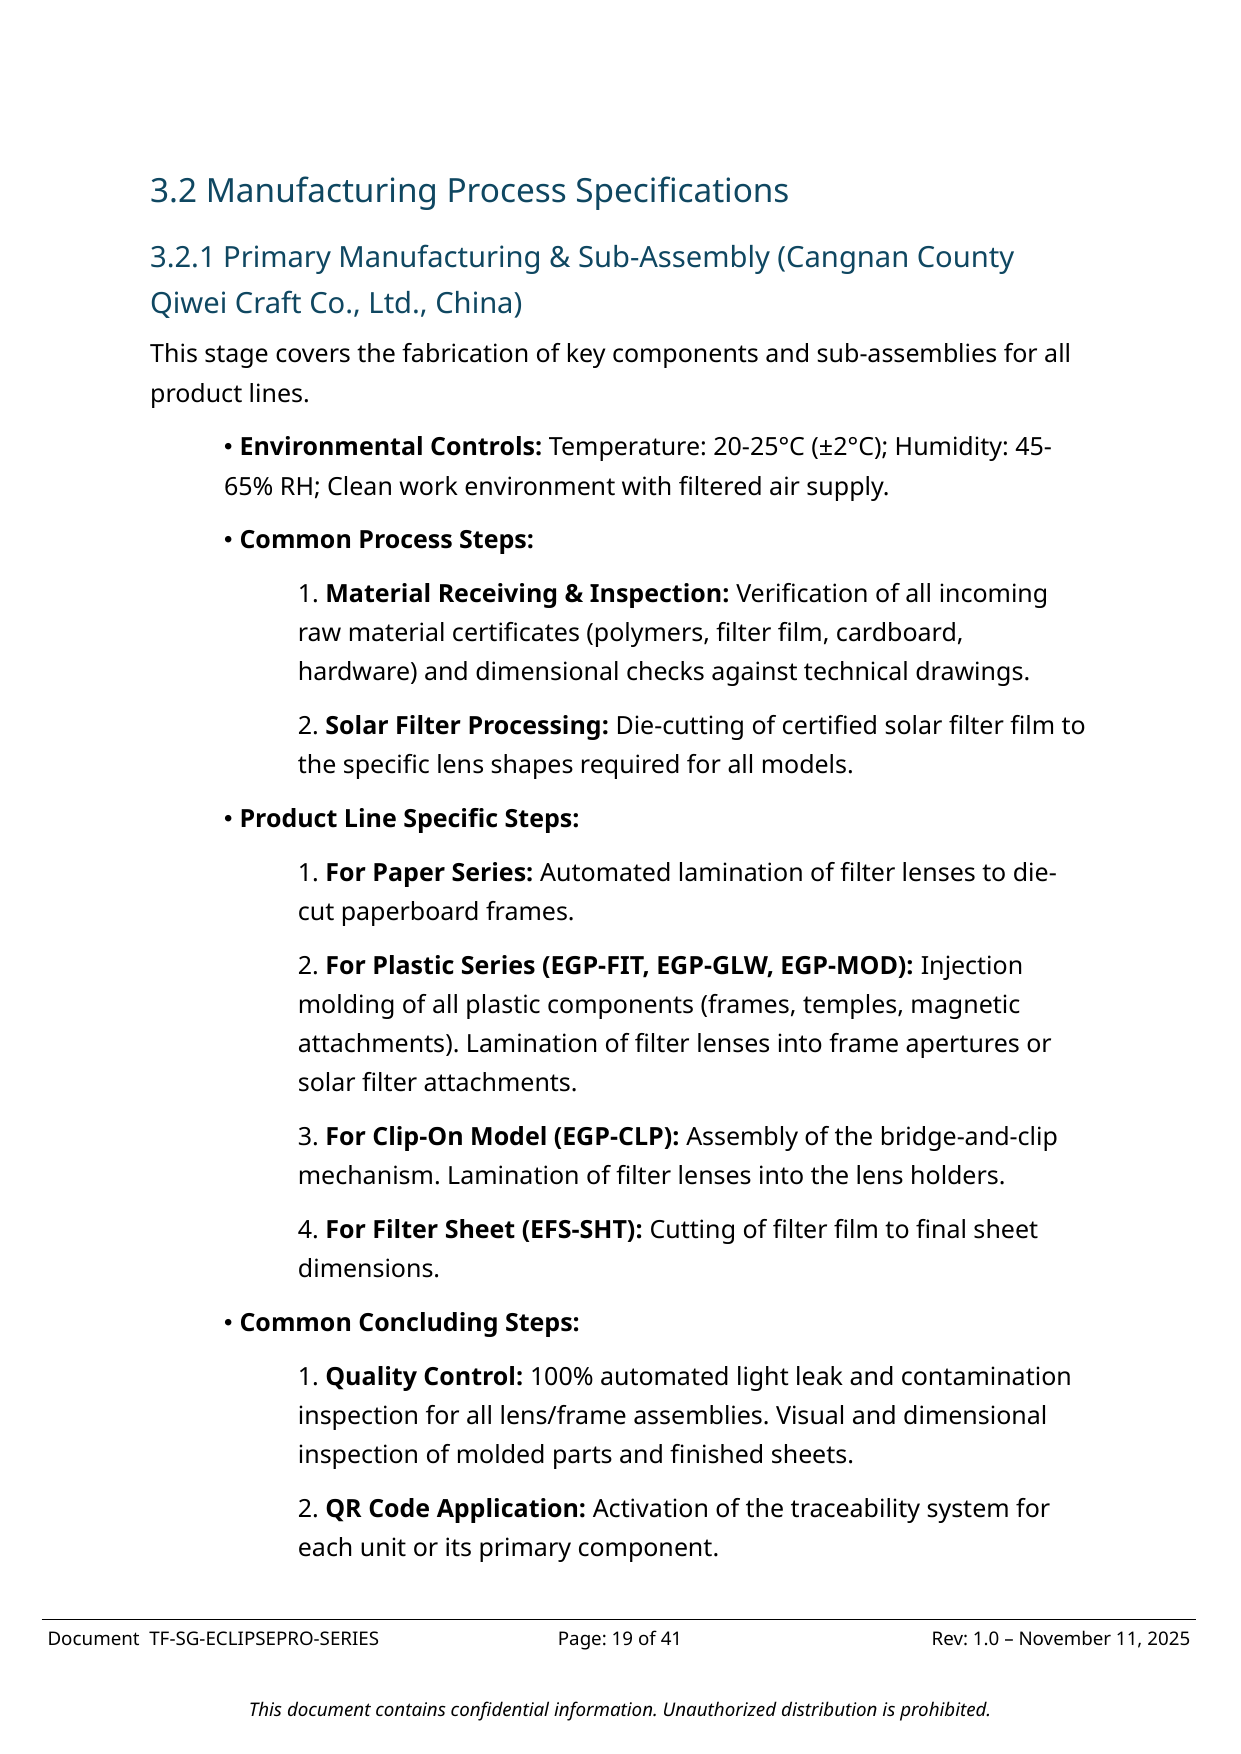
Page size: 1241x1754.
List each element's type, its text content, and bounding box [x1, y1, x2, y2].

list Material Receiving & Inspection: Verification of all incoming raw material certificates (polymers, filter film, cardboard, hardware) and dimensional checks against technical drawings. [150, 576, 1090, 688]
list Common Process Steps: [150, 522, 1090, 556]
list Quality Control: 100% automated light leak and contamination inspection for all lens/frame assemblies. Visual and dimensional inspection of molded parts and finished sheets. [150, 1358, 1090, 1471]
subtitle 3.2 Manufacturing Process Specifications [150, 167, 1090, 212]
list Common Concluding Steps: [150, 1304, 1090, 1338]
list Product Line Specific Steps: [150, 801, 1090, 835]
list Environmental Controls: Temperature: 20-25°C (±2°C); Humidity: 45-65% RH; Clean work environment with filtered air supply. [150, 429, 1090, 502]
list Solar Filter Processing: Die-cutting of certified solar filter film to the specific lens shapes required for all models. [150, 708, 1090, 781]
text This stage covers the fabrication of key components and sub-assemblies for all product lines. [150, 336, 1090, 409]
list QR Code Application: Activation of the traceability system for each unit or its primary component. [150, 1490, 1090, 1563]
subtitle 3.2.1 Primary Manufacturing & Sub-Assembly (Cangnan County Qiwei Craft Co., Ltd., China) [150, 236, 1090, 322]
list For Paper Series: Automated lamination of filter lenses to die-cut paperboard frames. [150, 854, 1090, 928]
list For Clip-On Model (EGP-CLP): Assembly of the bridge-and-clip mechanism. Lamination of filter lenses into the lens holders. [150, 1119, 1090, 1192]
list For Plastic Series (EGP-FIT, EGP-GLW, EGP-MOD): Injection molding of all plastic components (frames, temples, magnetic attachments). Lamination of filter lenses into frame apertures or solar filter attachments. [150, 947, 1090, 1099]
list For Filter Sheet (EFS-SHT): Cutting of filter film to final sheet dimensions. [150, 1212, 1090, 1285]
